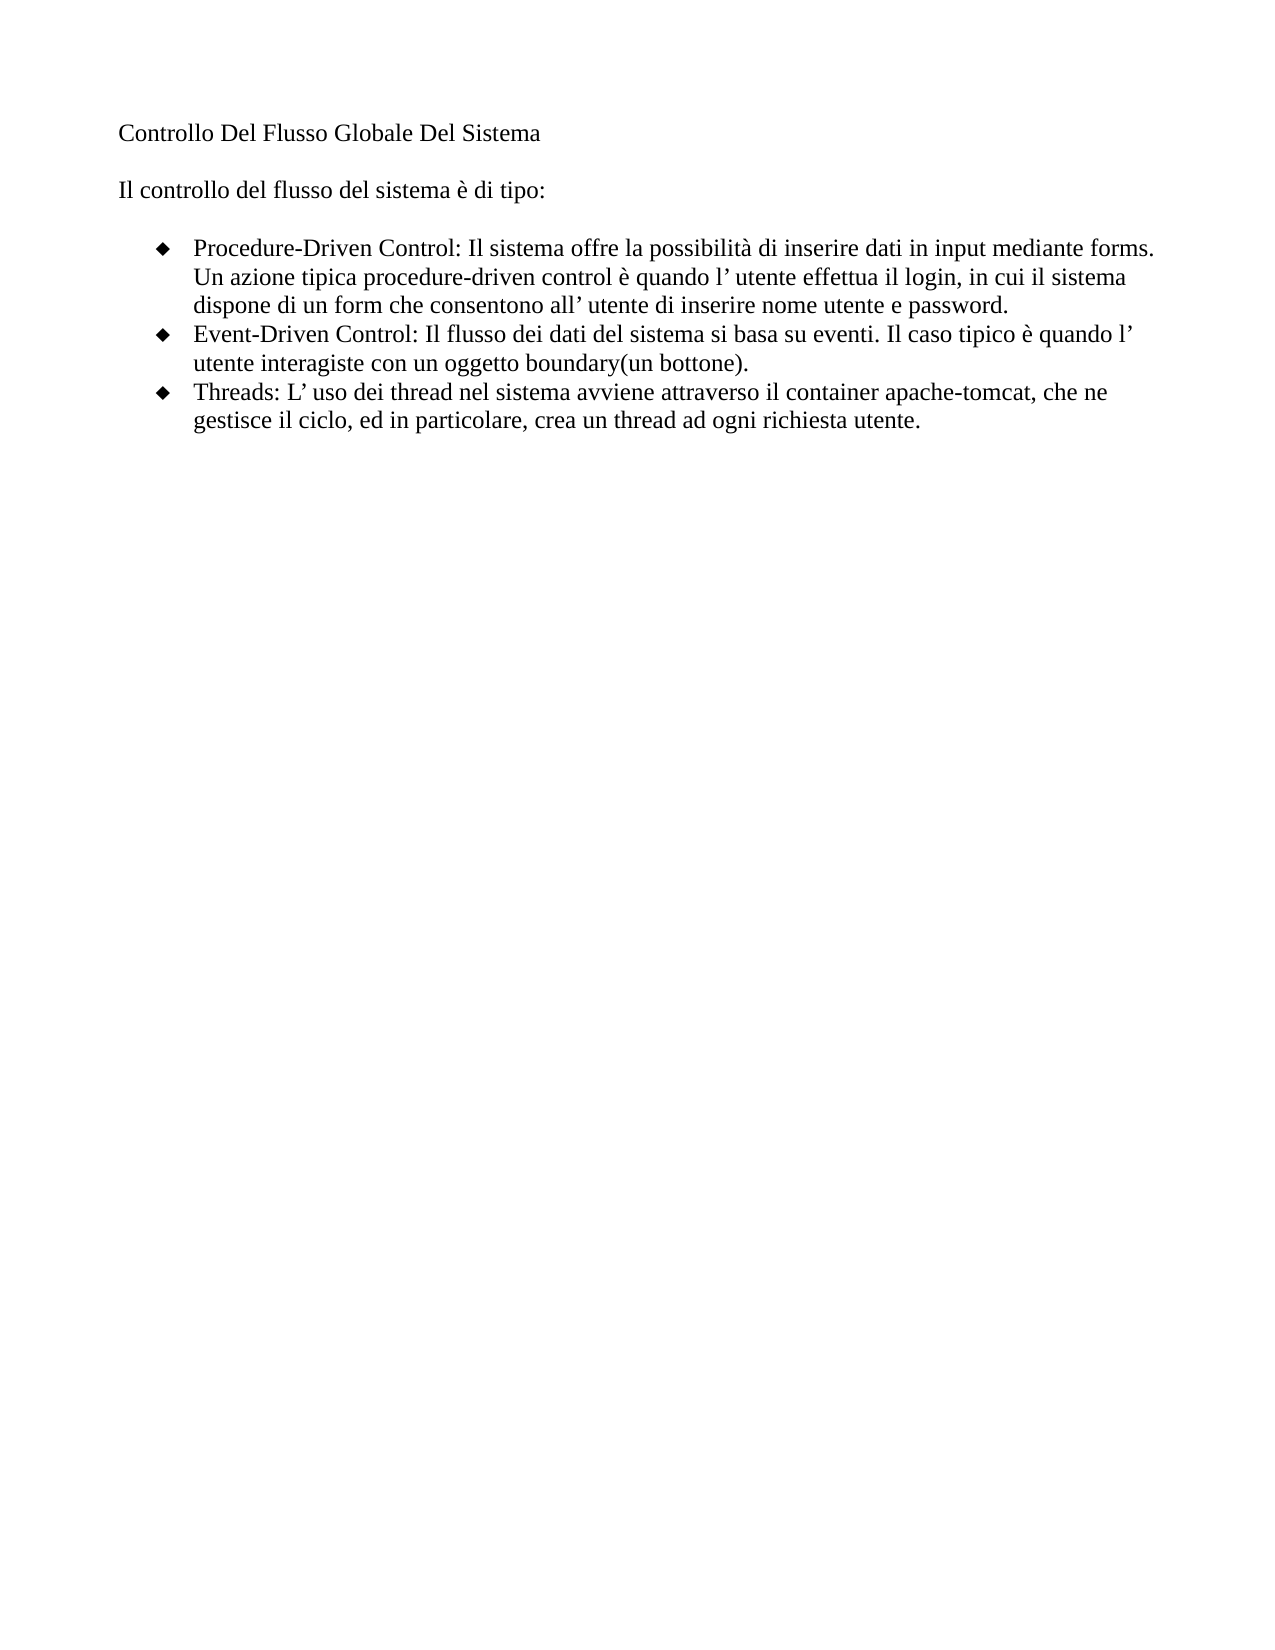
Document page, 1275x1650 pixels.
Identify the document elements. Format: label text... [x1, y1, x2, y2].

list Threads: L’ uso dei thread nel sistema avviene attraverso il container apache-tomcat, che ne gestisce il ciclo, ed in particolare, crea un thread ad ogni richiesta utente. [156, 377, 1157, 434]
list Event-Driven Control: Il flusso dei dati del sistema si basa su eventi. Il caso tipico è quando l’ utente interagiste con un oggetto boundary(un bottone). [156, 319, 1157, 377]
text Il controllo del flusso del sistema è di tipo: [118, 176, 1157, 204]
text Controllo Del Flusso Globale Del Sistema [118, 118, 1157, 147]
list Procedure-Driven Control: Il sistema offre la possibilità di inserire dati in input mediante forms. Un azione tipica procedure-driven control è quando l’ utente effettua il login, in cui il sistema dispone di un form che consentono all’ utente di inserire nome utente e password. [156, 233, 1157, 319]
